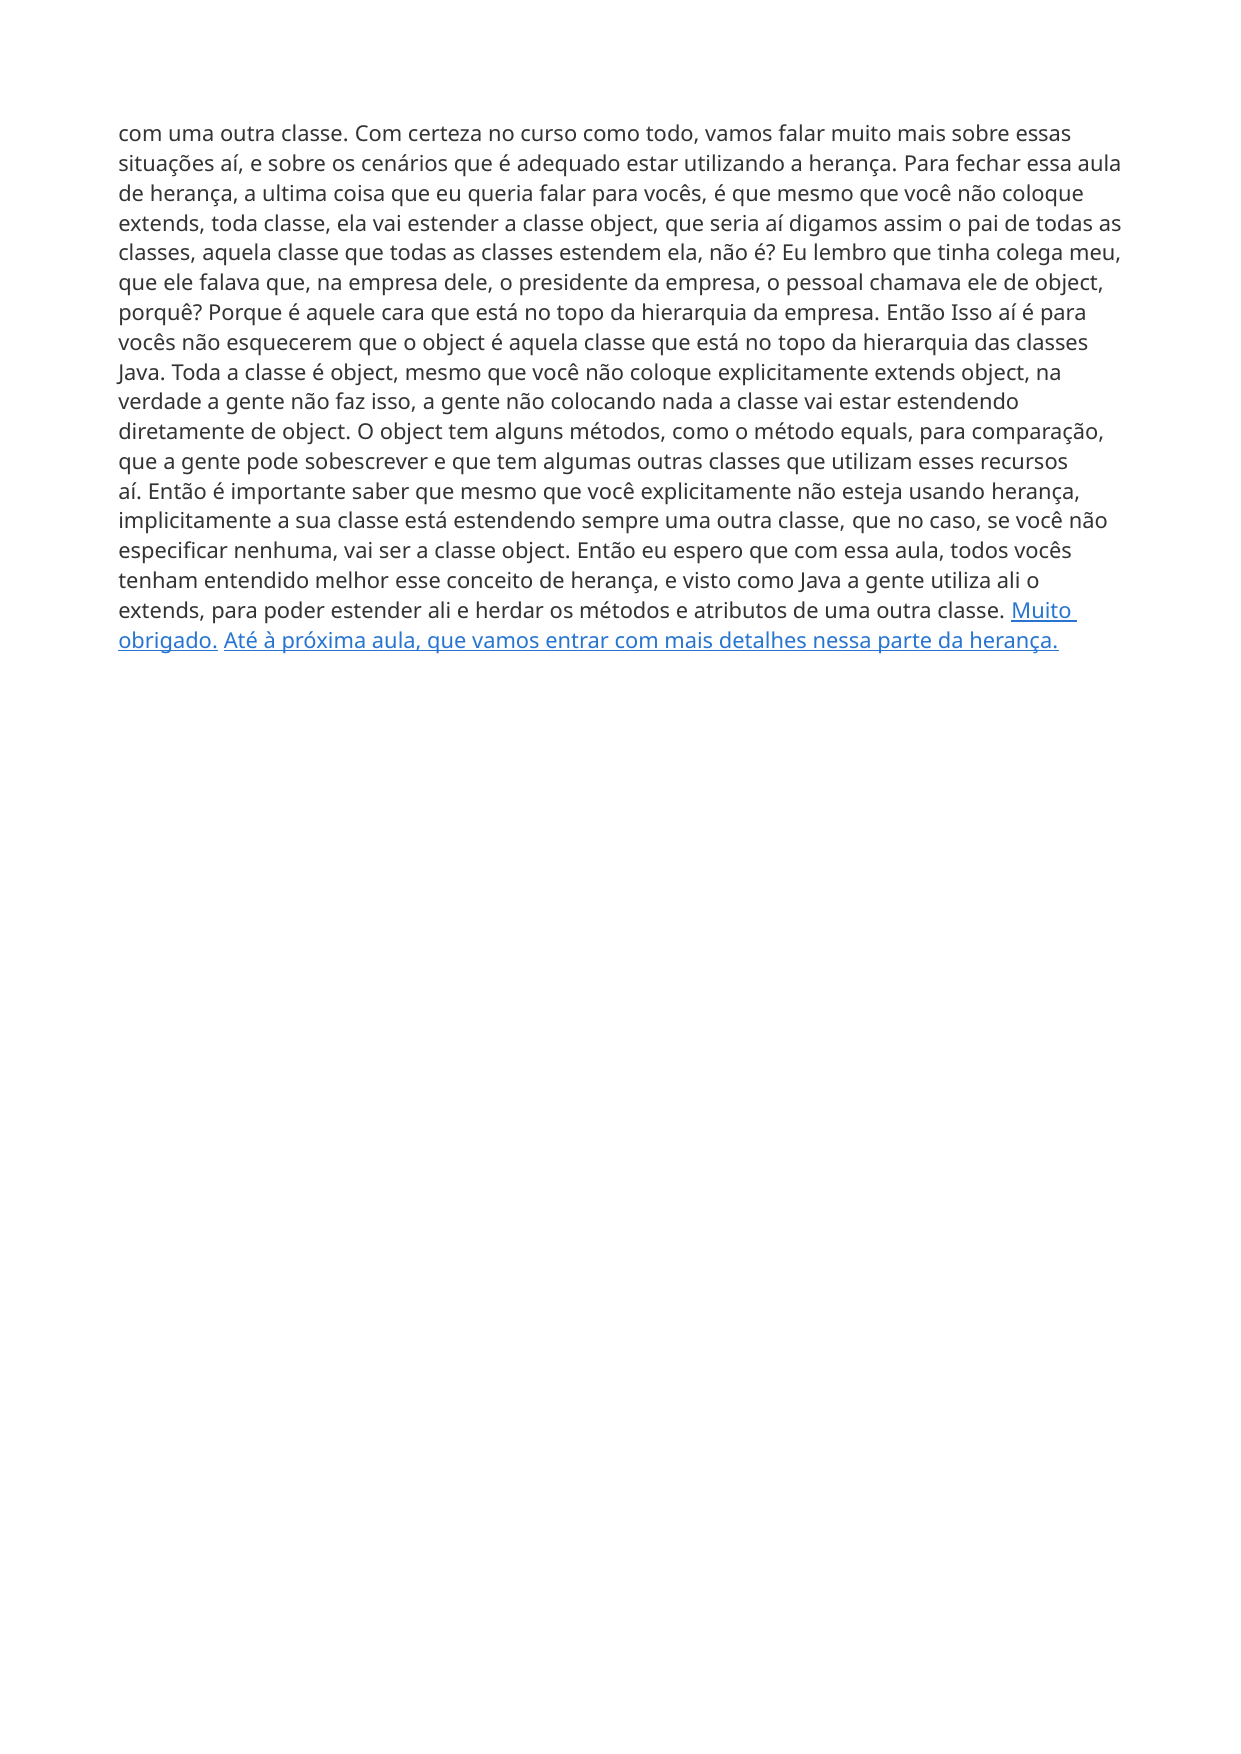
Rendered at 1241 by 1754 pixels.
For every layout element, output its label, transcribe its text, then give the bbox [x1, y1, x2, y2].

text com uma outra classe. Com certeza no curso como todo, vamos falar muito mais sobre essas situações aí, e sobre os cenários que é adequado estar utilizando a herança. Para fechar essa aula de herança, a ultima coisa que eu queria falar para vocês, é que mesmo que você não coloque extends, toda classe, ela vai estender a classe object, que seria aí digamos assim o pai de todas as classes, aquela classe que todas as classes estendem ela, não é? Eu lembro que tinha colega meu, que ele falava que, na empresa dele, o presidente da empresa, o pessoal chamava ele de object, porquê? Porque é aquele cara que está no topo da hierarquia da empresa. Então Isso aí é para vocês não esquecerem que o object é aquela classe que está no topo da hierarquia das classes Java. Toda a classe é object, mesmo que você não coloque explicitamente extends object, na verdade a gente não faz isso, a gente não colocando nada a classe vai estar estendendo diretamente de object. O object tem alguns métodos, como o método equals, para comparação, que a gente pode sobescrever e que tem algumas outras classes que utilizam esses recursos aí. Então é importante saber que mesmo que você explicitamente não esteja usando herança, implicitamente a sua classe está estendendo sempre uma outra classe, que no caso, se você não especificar nenhuma, vai ser a classe object. Então eu espero que com essa aula, todos vocês tenham entendido melhor esse conceito de herança, e visto como Java a gente utiliza ali o extends, para poder estender ali e herdar os métodos e atributos de uma outra classe. Muito obrigado. Até à próxima aula, que vamos entrar com mais detalhes nessa parte da herança. [118, 118, 1122, 654]
